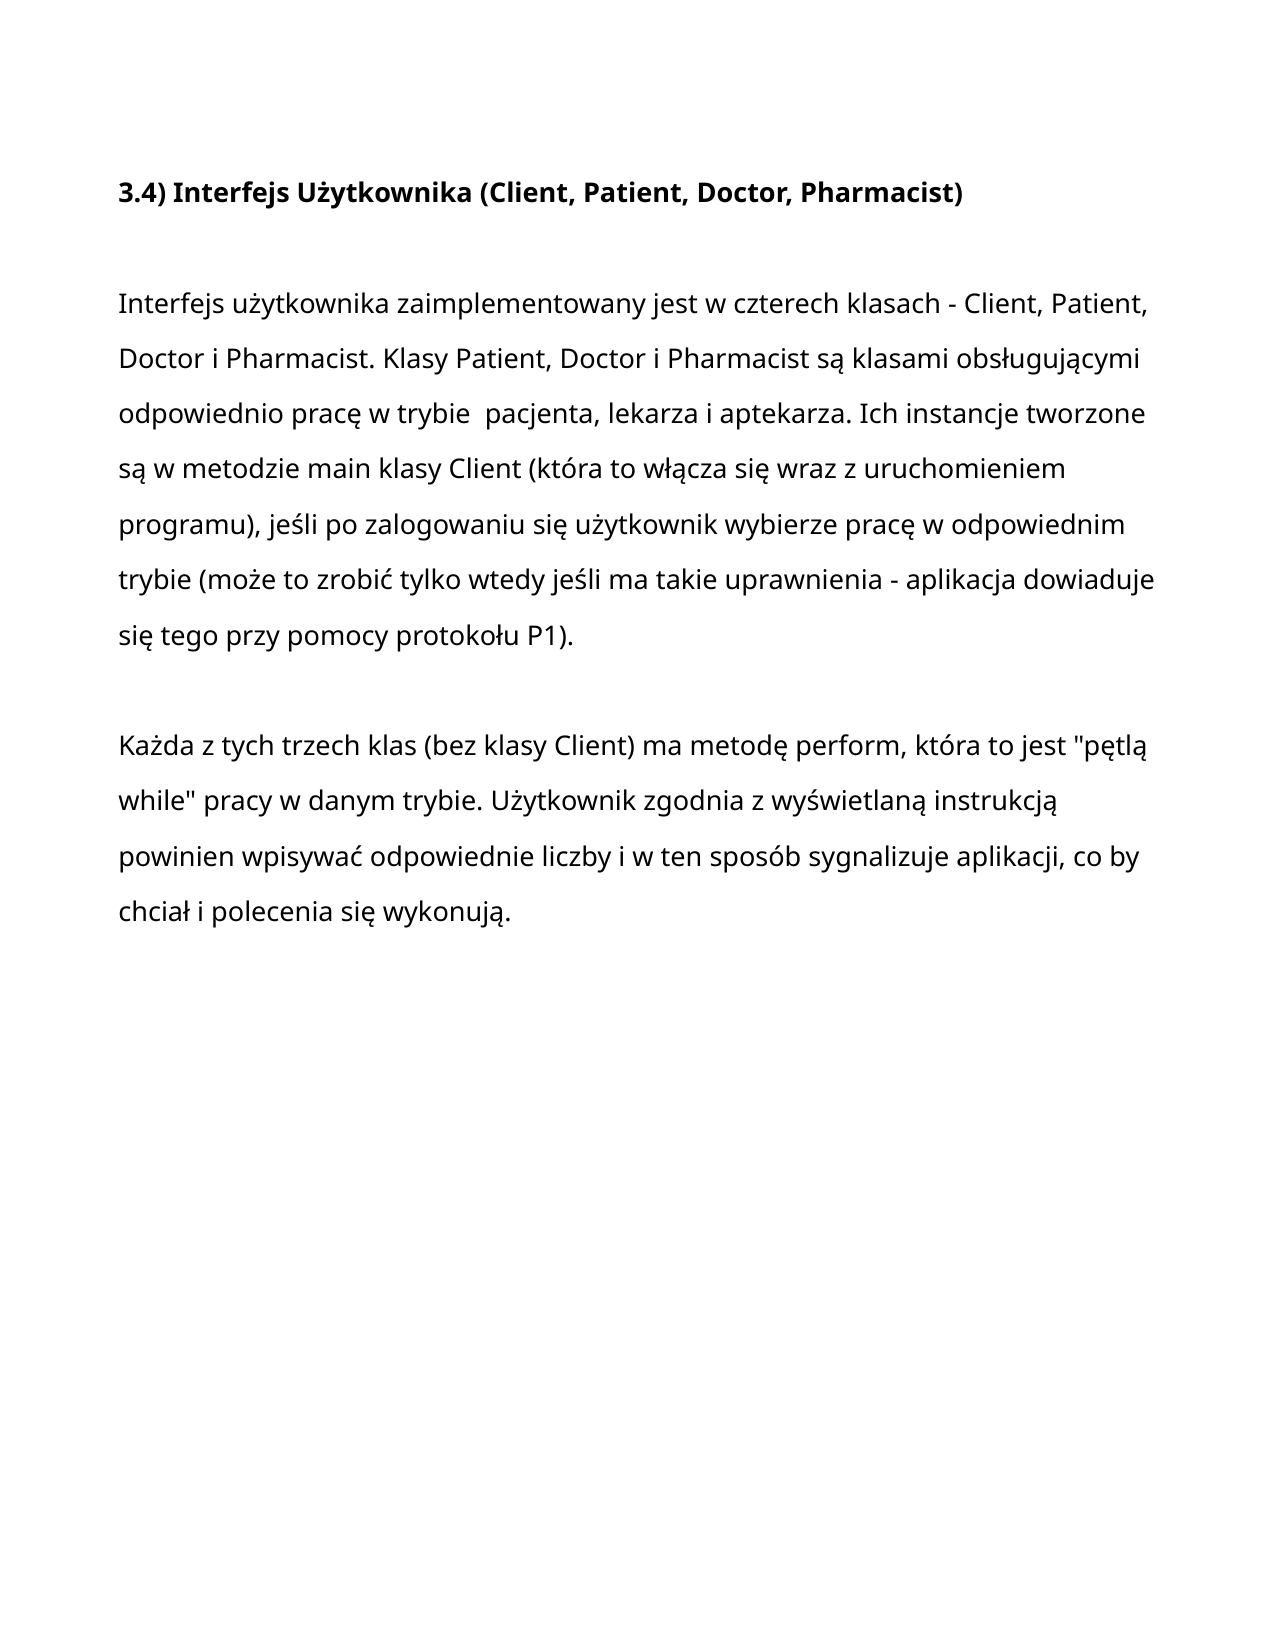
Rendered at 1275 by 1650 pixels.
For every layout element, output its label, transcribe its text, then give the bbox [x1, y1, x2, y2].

text Interfejs użytkownika zaimplementowany jest w czterech klasach - Client, Patient, Doctor i Pharmacist. Klasy Patient, Doctor i Pharmacist są klasami obsługującymi odpowiednio pracę w trybie pacjenta, lekarza i aptekarza. Ich instancje tworzone są w metodzie main klasy Client (która to włącza się wraz z uruchomieniem programu), jeśli po zalogowaniu się użytkownik wybierze pracę w odpowiednim trybie (może to zrobić tylko wtedy jeśli ma takie uprawnienia - aplikacja dowiaduje się tego przy pomocy protokołu P1). [118, 284, 1157, 653]
text Każda z tych trzech klas (bez klasy Client) ma metodę perform, która to jest "pętlą while" pracy w danym trybie. Użytkownik zgodnia z wyświetlaną instrukcją powinien wpisywać odpowiednie liczby i w ten sposób sygnalizuje aplikacji, co by chciał i polecenia się wykonują. [118, 727, 1157, 929]
text 3.4) Interfejs Użytkownika (Client, Patient, Doctor, Pharmacist) [118, 173, 1157, 210]
